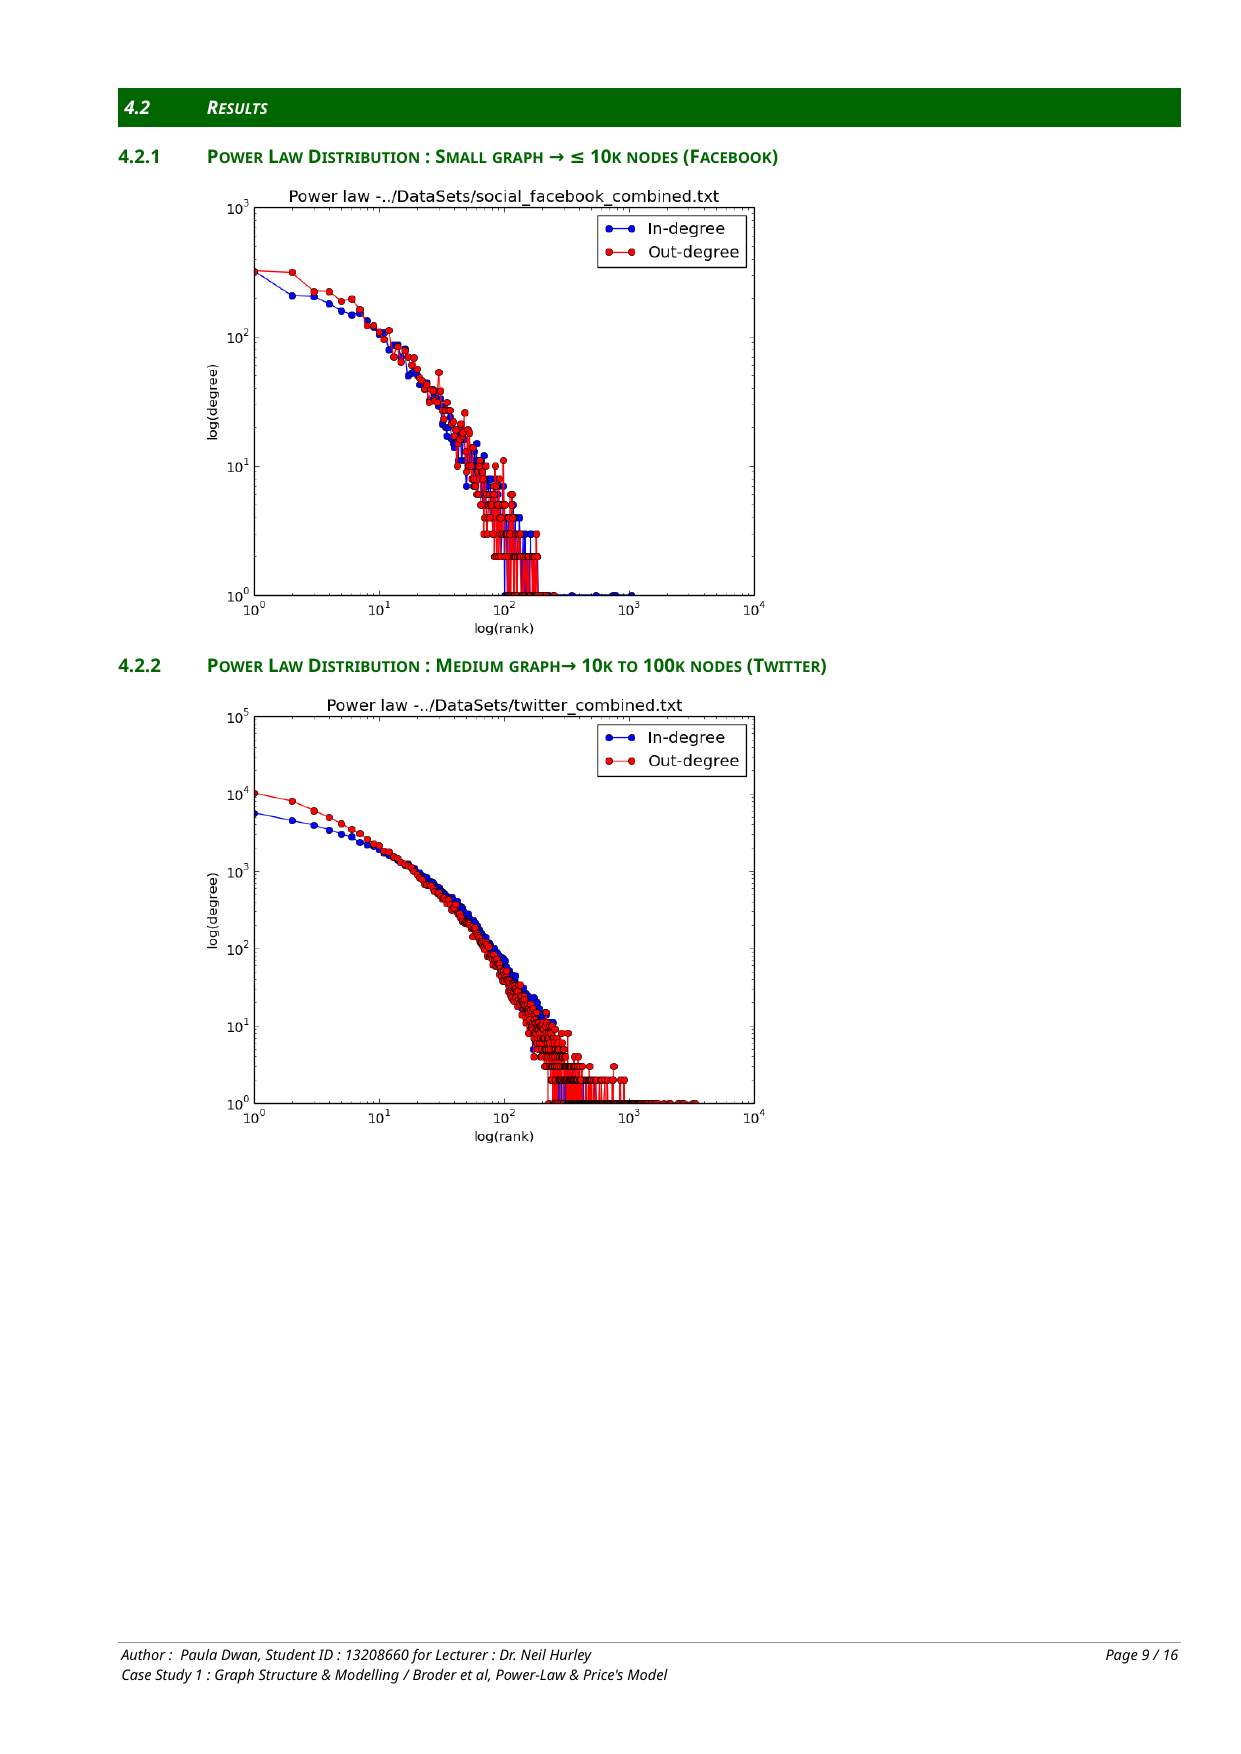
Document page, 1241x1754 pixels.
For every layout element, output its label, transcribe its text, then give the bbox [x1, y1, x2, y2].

picture [206, 187, 768, 635]
subtitle Power Law Distribution : Small graph → ≤ 10k nodes (Facebook) [118, 144, 1181, 169]
subtitle Results [118, 90, 1181, 126]
subtitle Power Law Distribution : Medium graph→ 10k to 100k nodes (Twitter) [118, 652, 1181, 677]
picture [206, 695, 768, 1143]
